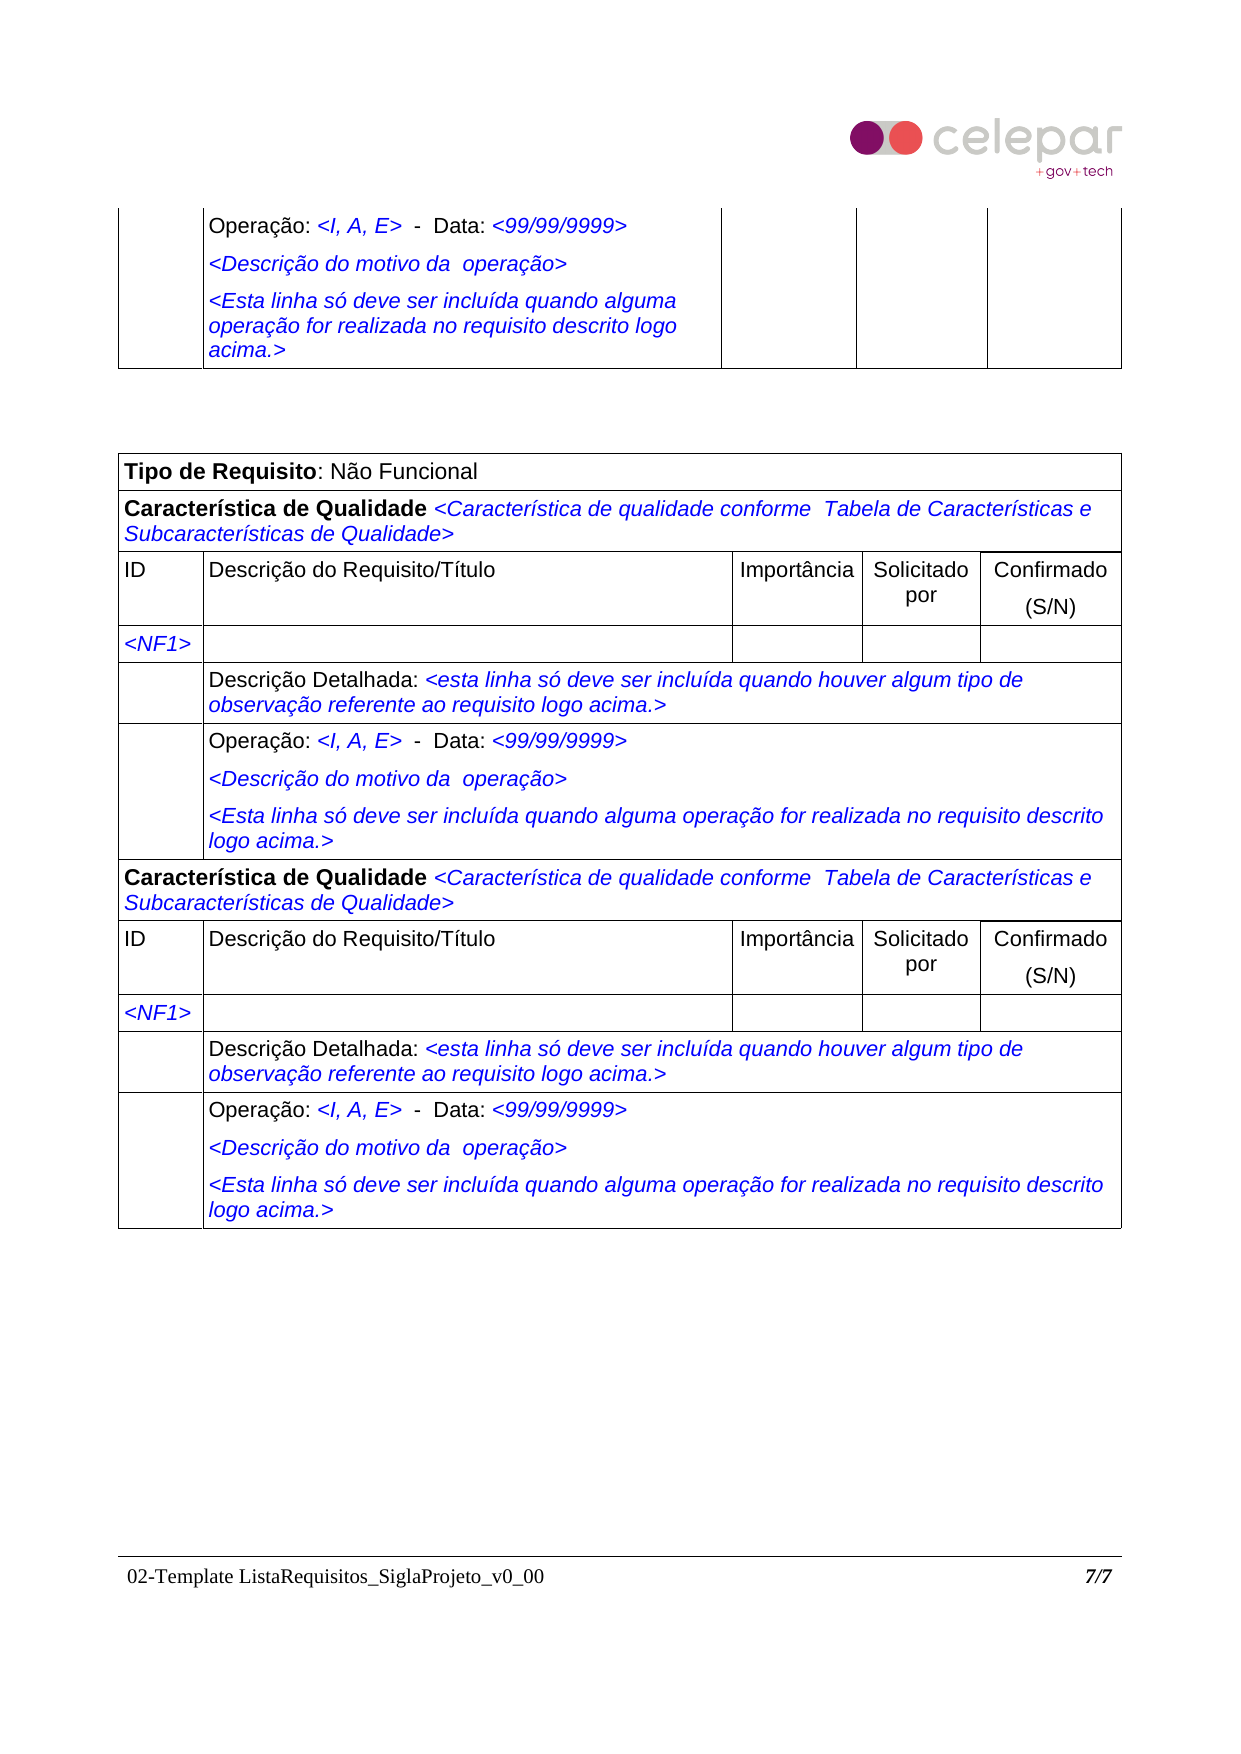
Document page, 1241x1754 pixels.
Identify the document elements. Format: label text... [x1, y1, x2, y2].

table_cell [119, 663, 202, 723]
table_cell [119, 208, 202, 368]
table_header Tipo de Requisito: Não Funcional [119, 454, 1121, 490]
picture [850, 118, 1123, 179]
table_cell <NF1> [119, 626, 202, 662]
table_cell [119, 1032, 202, 1092]
table_cell Operação: <I, A, E> - Data: <99/99/9999> <Descrição do motivo da operação> <Esta linha só deve ser incluída quando alguma operação for realizada no requisito descrito logo acima.> [204, 724, 1121, 859]
table_cell Característica de Qualidade <Característica de qualidade conforme Tabela de Características e Subcaracterísticas de Qualidade> [119, 491, 1121, 551]
table_cell [988, 208, 1121, 368]
table_cell [733, 626, 862, 662]
table_cell [981, 626, 1121, 662]
table_header Característica de Qualidade <Característica de qualidade conforme Tabela de Características e Subcaracterísticas de Qualidade> [119, 860, 1121, 920]
table_cell [119, 724, 202, 859]
table_cell Descrição Detalhada: <esta linha só deve ser incluída quando houver algum tipo de observação referente ao requisito logo acima.> [204, 1032, 1121, 1092]
table_cell Confirmado (S/N) [981, 922, 1121, 994]
table_cell [733, 995, 862, 1031]
table_cell [722, 208, 856, 368]
table_cell [204, 995, 732, 1031]
table_cell ID [119, 921, 202, 994]
table_cell Operação: <I, A, E> - Data: <99/99/9999> <Descrição do motivo da operação> <Esta linha só deve ser incluída quando alguma operação for realizada no requisito descrito logo acima.> [204, 1093, 1121, 1228]
table_cell [863, 626, 980, 662]
table_cell Confirmado (S/N) [981, 553, 1121, 625]
table_cell Descrição do Requisito/Título [204, 552, 732, 625]
table_cell Operação: <I, A, E> - Data: <99/99/9999> <Descrição do motivo da operação> <Esta linha só deve ser incluída quando alguma operação for realizada no requisito descrito logo acima.> [204, 208, 721, 368]
table_cell Descrição do Requisito/Título [204, 921, 732, 994]
table_cell [857, 208, 987, 368]
table_cell Importância [733, 921, 862, 994]
table_cell [204, 626, 732, 662]
table_cell <NF1> [119, 995, 202, 1031]
table_cell Solicitado por [863, 552, 980, 625]
table_cell Importância [733, 552, 862, 625]
table_cell ID [119, 552, 202, 625]
table_cell Descrição Detalhada: <esta linha só deve ser incluída quando houver algum tipo de observação referente ao requisito logo acima.> [204, 663, 1121, 723]
table_cell [981, 995, 1121, 1031]
table_cell Solicitado por [863, 921, 980, 994]
table_cell [119, 1093, 202, 1228]
table_cell [863, 995, 980, 1031]
